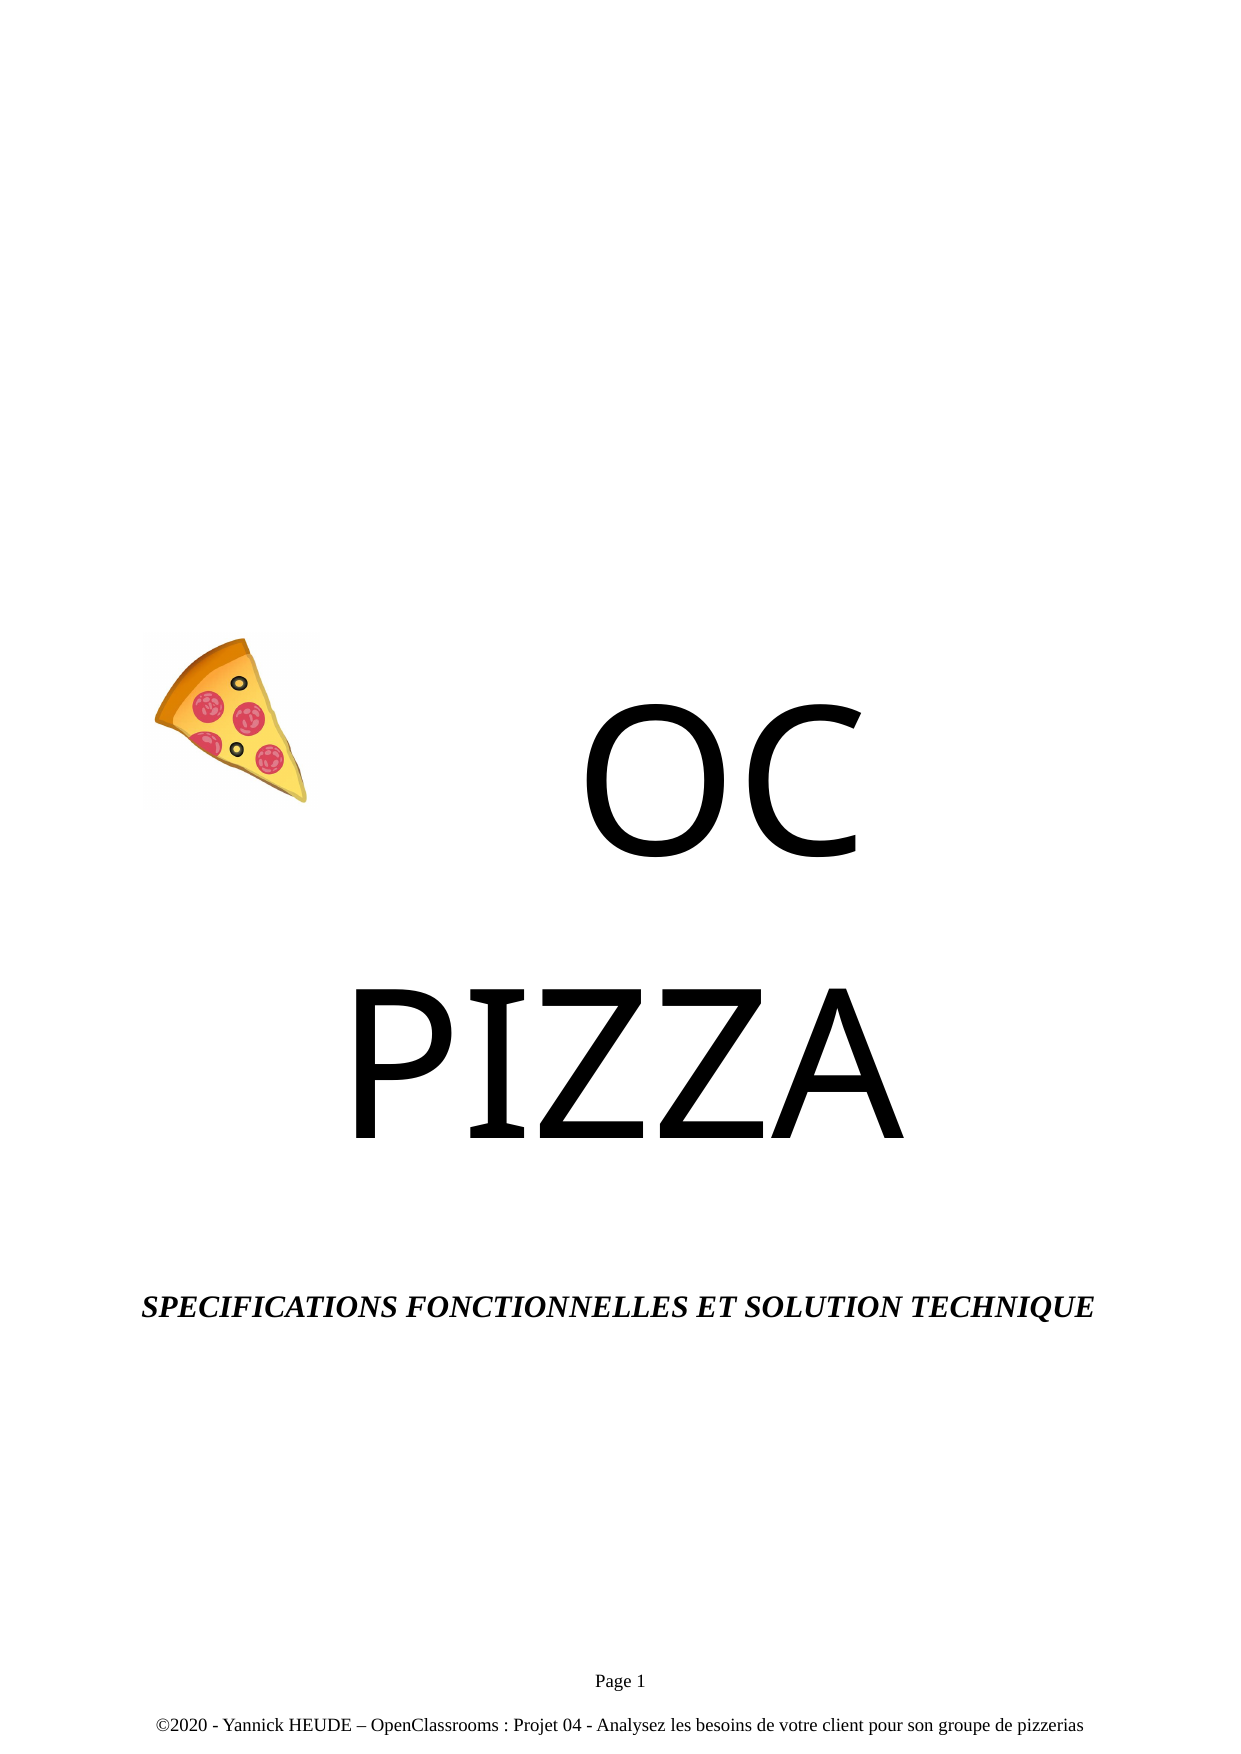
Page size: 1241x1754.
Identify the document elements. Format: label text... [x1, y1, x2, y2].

text OC PIZZA [118, 632, 1122, 1200]
text SPECIFICATIONS FONCTIONNELLES ET SOLUTION TECHNIQUE [118, 1288, 1122, 1324]
picture [142, 632, 320, 810]
